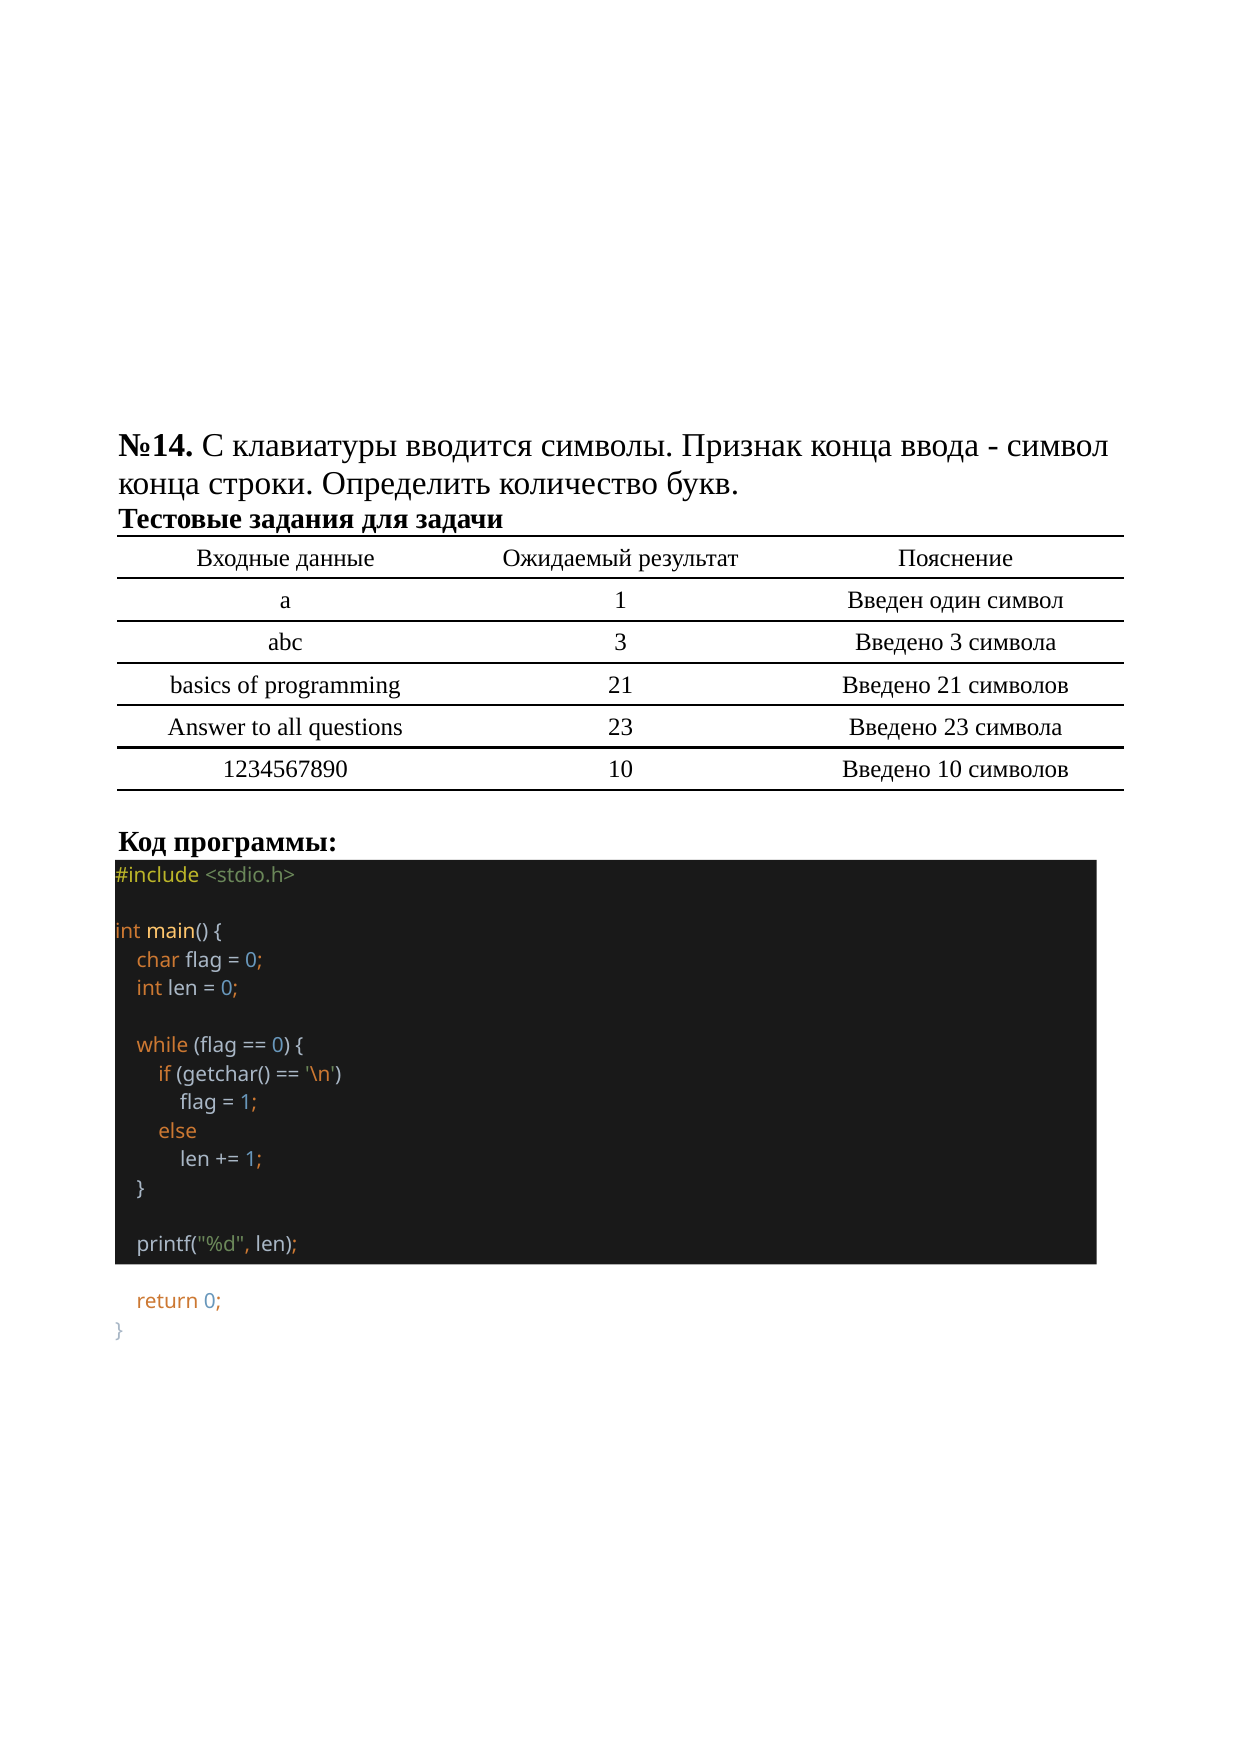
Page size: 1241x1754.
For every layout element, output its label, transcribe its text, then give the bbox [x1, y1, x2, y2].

table_cell Введен один символ [788, 579, 1123, 619]
table_cell Введено 21 символов [788, 664, 1123, 704]
table_header Пояснение [788, 537, 1123, 577]
table_cell 23 [453, 706, 787, 746]
table_header Входные данные [117, 537, 453, 577]
table_cell Введено 10 символов [788, 749, 1123, 789]
table_cell Answer to all questions [117, 706, 453, 746]
table_cell a [117, 579, 453, 619]
table_cell 10 [453, 749, 787, 789]
table_cell basics of programming [117, 664, 453, 704]
text Тестовые задания для задачи [118, 501, 1122, 535]
table_header Ожидаемый результат [453, 537, 787, 577]
text №14. С клавиатуры вводится символы. Признак конца ввода - символ конца строки. Определить количество букв. [118, 425, 1122, 501]
table_cell Введено 3 символа [788, 622, 1123, 662]
table_cell abc [117, 622, 453, 662]
table_cell 1234567890 [117, 749, 453, 789]
table_cell Введено 23 символа [788, 706, 1123, 746]
table_cell 1 [453, 579, 787, 619]
text Код программы: [118, 824, 1122, 858]
table_cell 21 [453, 664, 787, 704]
table_cell 3 [453, 622, 787, 662]
